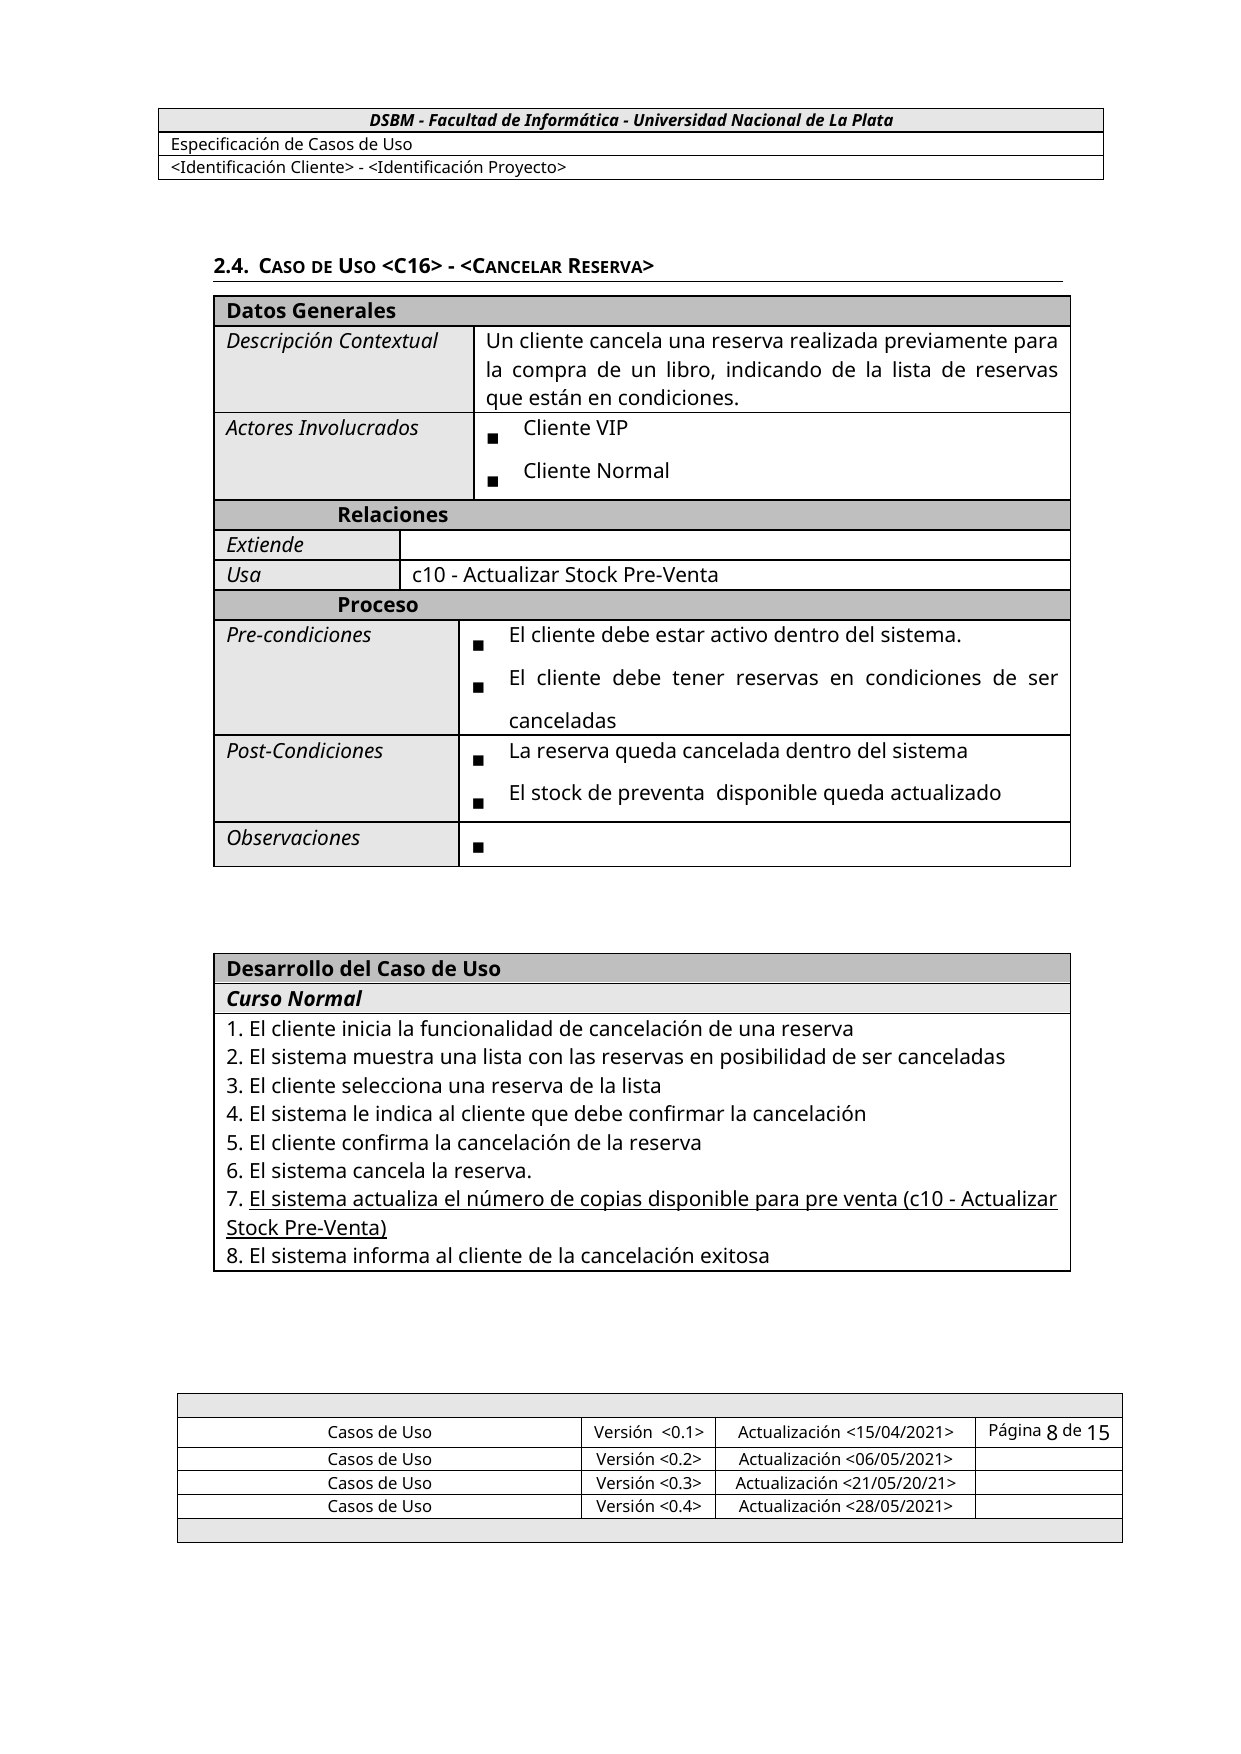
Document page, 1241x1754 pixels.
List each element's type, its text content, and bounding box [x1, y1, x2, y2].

subtitle Caso de Uso <C16> - <Cancelar Reserva> [213, 251, 1063, 281]
table_cell Un cliente cancela una reserva realizada previamente para la compra de un libro, indicando de la lista de reservas que están en condiciones. [475, 327, 1070, 412]
table_cell Cliente VIP Cliente Normal [475, 413, 1070, 499]
table_cell Relaciones [215, 501, 1070, 529]
table_header Datos Generales [215, 297, 1070, 325]
table_cell Curso Normal [215, 984, 1070, 1012]
table_cell Descripción Contextual [215, 327, 473, 412]
table_cell Observaciones [215, 823, 458, 866]
table_cell c10 - Actualizar Stock Pre-Venta [401, 561, 1070, 589]
table_cell La reserva queda cancelada dentro del sistema El stock de preventa disponible queda actualizado [460, 736, 1070, 821]
table_cell Actores Involucrados [215, 413, 473, 499]
table_cell Extiende [215, 531, 399, 559]
table_cell Proceso [215, 591, 1070, 619]
table_cell [401, 531, 1070, 559]
table_cell 1. El cliente inicia la funcionalidad de cancelación de una reserva 2. El sistema muestra una lista con las reservas en posibilidad de ser canceladas 3. El cliente selecciona una reserva de la lista 4. El sistema le indica al cliente que debe confirmar la cancelación 5. El cliente confirma la cancelación de la reserva 6. El sistema cancela la reserva. 7. El sistema actualiza el número de copias disponible para pre venta (c10 - Actualizar Stock Pre-Venta) 8. El sistema informa al cliente de la cancelación exitosa [215, 1014, 1070, 1270]
table_header Desarrollo del Caso de Uso [215, 954, 1070, 982]
table_cell El cliente debe estar activo dentro del sistema. El cliente debe tener reservas en condiciones de ser canceladas [460, 621, 1070, 734]
table_cell Pre-condiciones [215, 621, 458, 734]
table_cell [460, 823, 1070, 866]
table_cell Usa [215, 561, 399, 589]
table_cell Post-Condiciones [215, 736, 458, 821]
